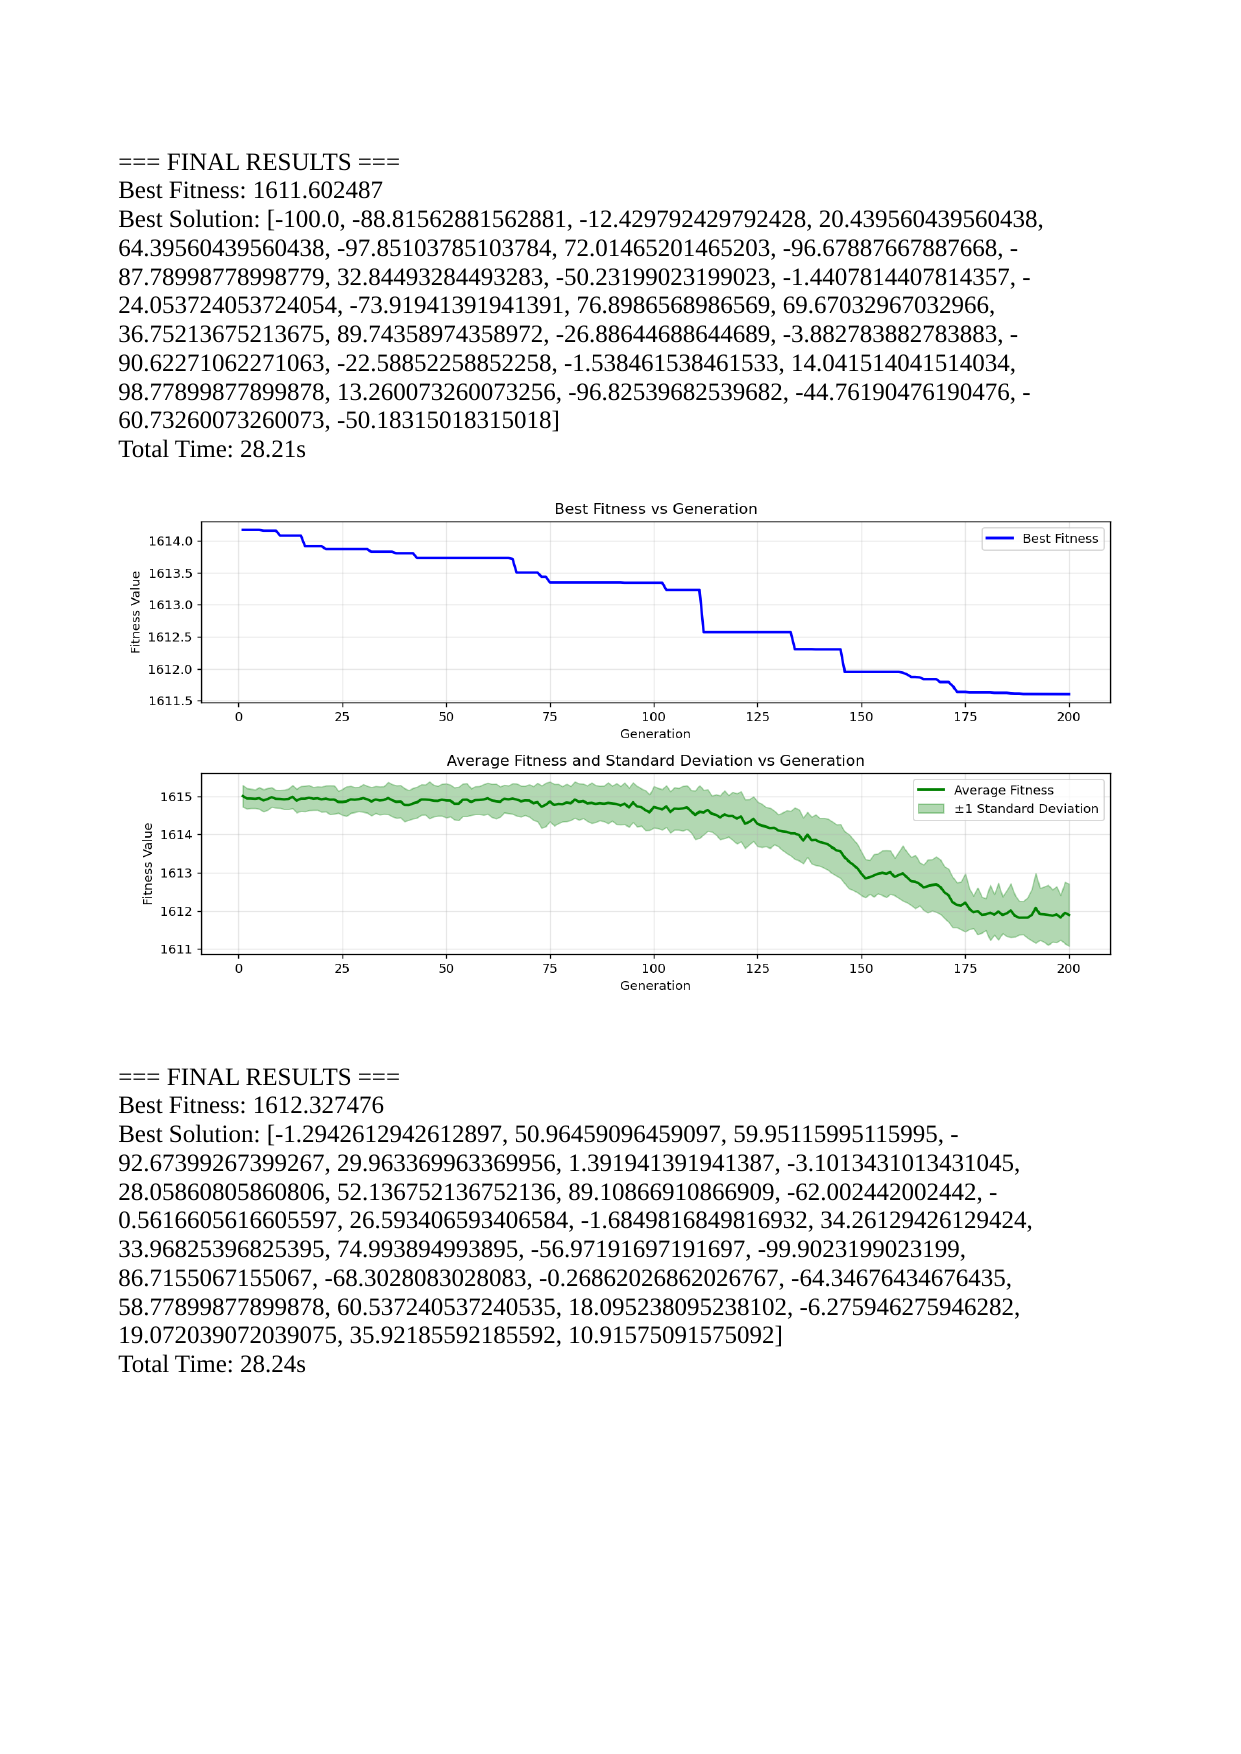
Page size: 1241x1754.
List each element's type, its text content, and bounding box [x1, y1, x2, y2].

text Best Solution: [-1.2942612942612897, 50.96459096459097, 59.95115995115995, -92.67399267399267, 29.963369963369956, 1.391941391941387, -3.1013431013431045, 28.05860805860806, 52.136752136752136, 89.10866910866909, -62.002442002442, -0.5616605616605597, 26.593406593406584, -1.6849816849816932, 34.26129426129424, 33.96825396825395, 74.993894993895, -56.97191697191697, -99.9023199023199, 86.7155067155067, -68.3028083028083, -0.26862026862026767, -64.34676434676435, 58.77899877899878, 60.537240537240535, 18.095238095238102, -6.275946275946282, 19.072039072039075, 35.92185592185592, 10.91575091575092] [118, 1119, 1122, 1349]
text Total Time: 28.24s [118, 1349, 1122, 1378]
text Best Fitness: 1612.327476 [118, 1090, 1122, 1119]
text === FINAL RESULTS === [118, 147, 1122, 176]
text Best Solution: [-100.0, -88.81562881562881, -12.429792429792428, 20.439560439560438, 64.39560439560438, -97.85103785103784, 72.01465201465203, -96.67887667887668, -87.78998778998779, 32.84493284493283, -50.23199023199023, -1.4407814407814357, -24.053724053724054, -73.91941391941391, 76.8986568986569, 69.67032967032966, 36.75213675213675, 89.74358974358972, -26.88644688644689, -3.882783882783883, -90.62271062271063, -22.58852258852258, -1.538461538461533, 14.041514041514034, 98.77899877899878, 13.260073260073256, -96.82539682539682, -44.76190476190476, -60.73260073260073, -50.18315018315018] [118, 204, 1122, 434]
picture [118, 491, 1123, 1004]
text === FINAL RESULTS === [118, 1062, 1122, 1090]
text Best Fitness: 1611.602487 [118, 176, 1122, 204]
text Total Time: 28.21s [118, 434, 1122, 463]
